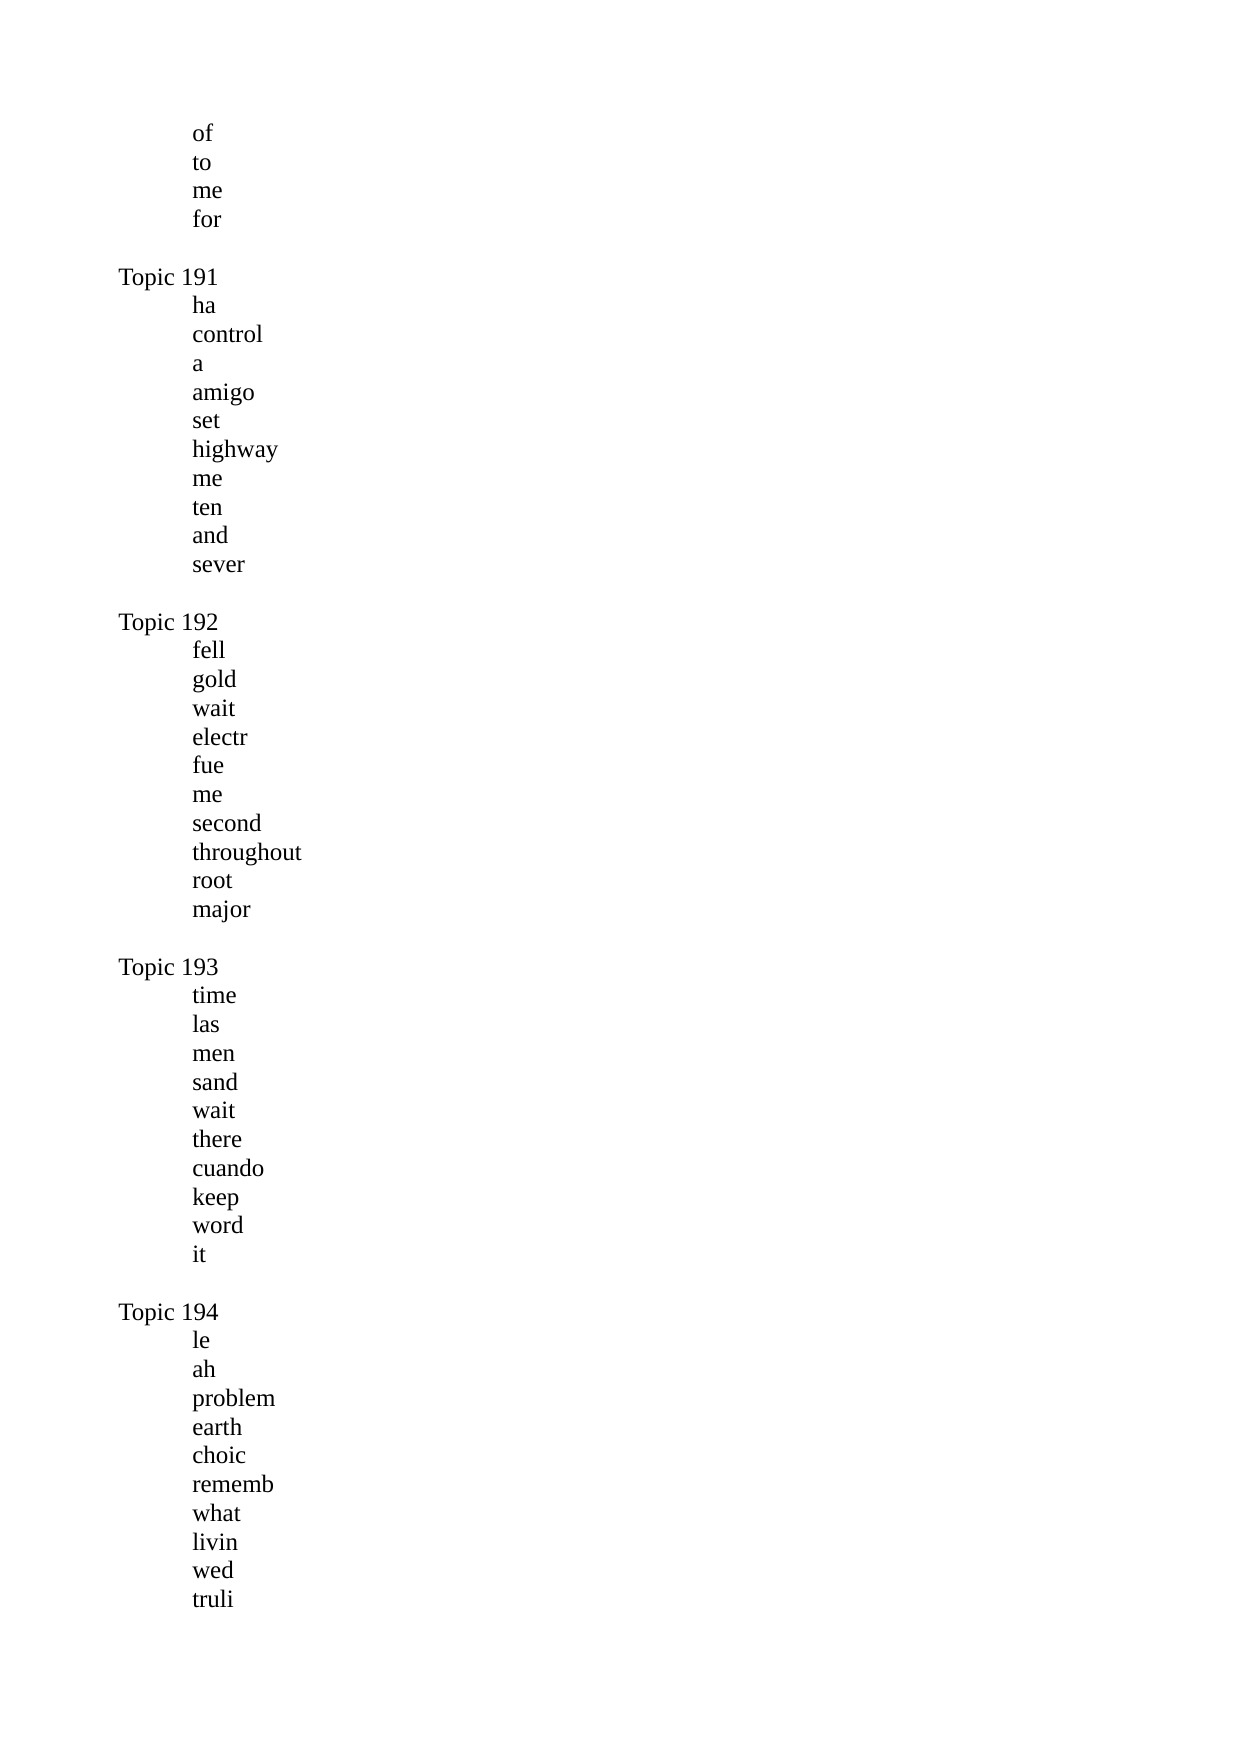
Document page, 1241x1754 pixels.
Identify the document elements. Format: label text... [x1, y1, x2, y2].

text cuando [118, 1153, 1122, 1182]
text problem [118, 1383, 1122, 1412]
text me [118, 463, 1122, 492]
text there [118, 1124, 1122, 1153]
text Topic 194 [118, 1297, 1122, 1326]
text gold [118, 664, 1122, 693]
text earth [118, 1412, 1122, 1441]
text control [118, 319, 1122, 348]
text root [118, 866, 1122, 894]
text wait [118, 693, 1122, 722]
text to [118, 147, 1122, 176]
text le [118, 1326, 1122, 1354]
text amigo [118, 377, 1122, 406]
text a [118, 348, 1122, 377]
text Topic 193 [118, 952, 1122, 981]
text fell [118, 636, 1122, 664]
text electr [118, 722, 1122, 751]
text sever [118, 549, 1122, 578]
text keep [118, 1182, 1122, 1211]
text choic [118, 1441, 1122, 1469]
text ten [118, 492, 1122, 521]
text and [118, 521, 1122, 549]
text rememb [118, 1469, 1122, 1498]
text ha [118, 291, 1122, 319]
text set [118, 406, 1122, 434]
text ah [118, 1354, 1122, 1383]
text time [118, 981, 1122, 1009]
text highway [118, 434, 1122, 463]
text throughout [118, 837, 1122, 866]
text Topic 192 [118, 607, 1122, 636]
text for [118, 204, 1122, 233]
text it [118, 1239, 1122, 1268]
text men [118, 1038, 1122, 1067]
text livin [118, 1527, 1122, 1556]
text Topic 191 [118, 262, 1122, 291]
text of [118, 118, 1122, 147]
text sand [118, 1067, 1122, 1096]
text me [118, 176, 1122, 204]
text word [118, 1211, 1122, 1239]
text what [118, 1498, 1122, 1527]
text me [118, 779, 1122, 808]
text major [118, 894, 1122, 923]
text second [118, 808, 1122, 837]
text las [118, 1009, 1122, 1038]
text fue [118, 751, 1122, 779]
text wed [118, 1556, 1122, 1584]
text truli [118, 1584, 1122, 1613]
text wait [118, 1096, 1122, 1124]
